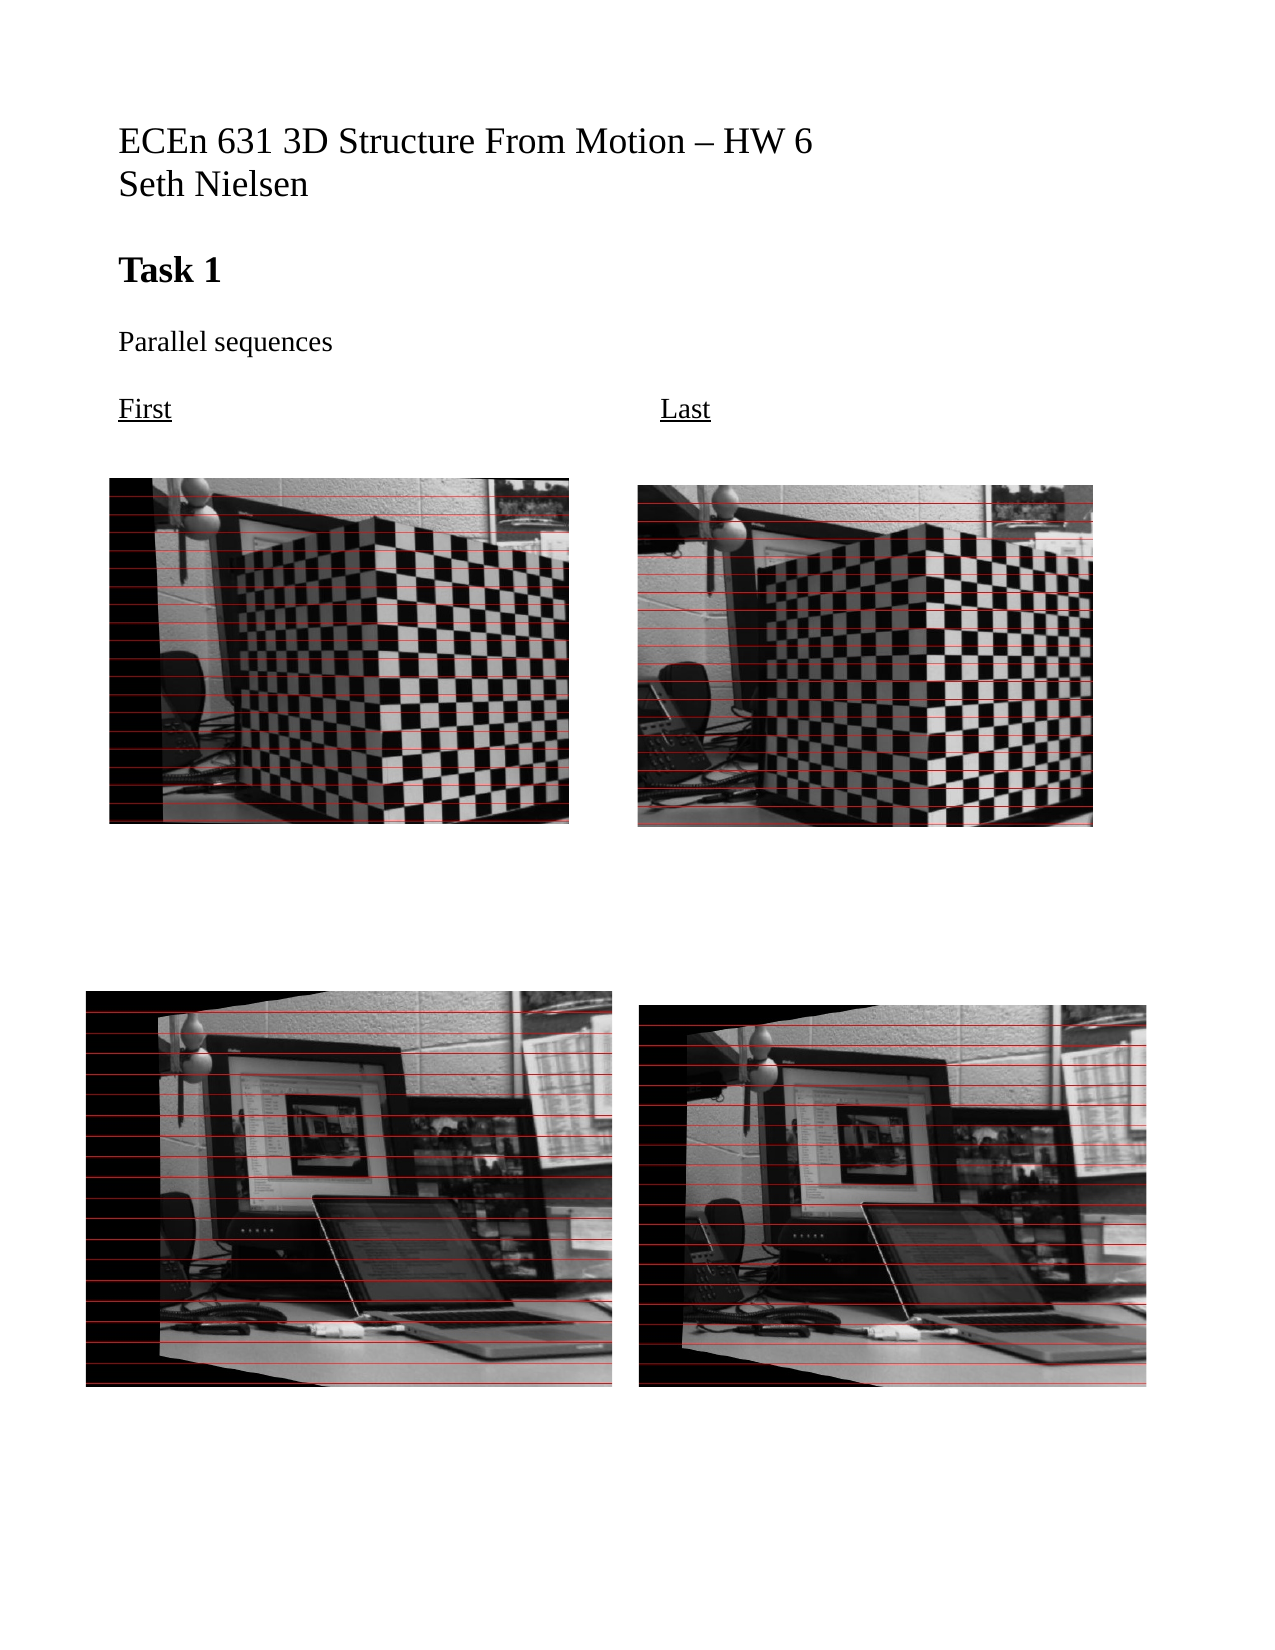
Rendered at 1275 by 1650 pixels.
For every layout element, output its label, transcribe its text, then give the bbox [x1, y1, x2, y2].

picture [638, 1005, 1147, 1387]
text First Last [118, 391, 1157, 425]
picture [85, 991, 613, 1387]
text Seth Nielsen [118, 161, 1157, 204]
text Task 1 [118, 247, 1157, 291]
text Parallel sequences [118, 324, 1157, 358]
text ECEn 631 3D Structure From Motion – HW 6 [118, 118, 1157, 161]
picture [109, 478, 569, 824]
picture [637, 485, 1093, 827]
